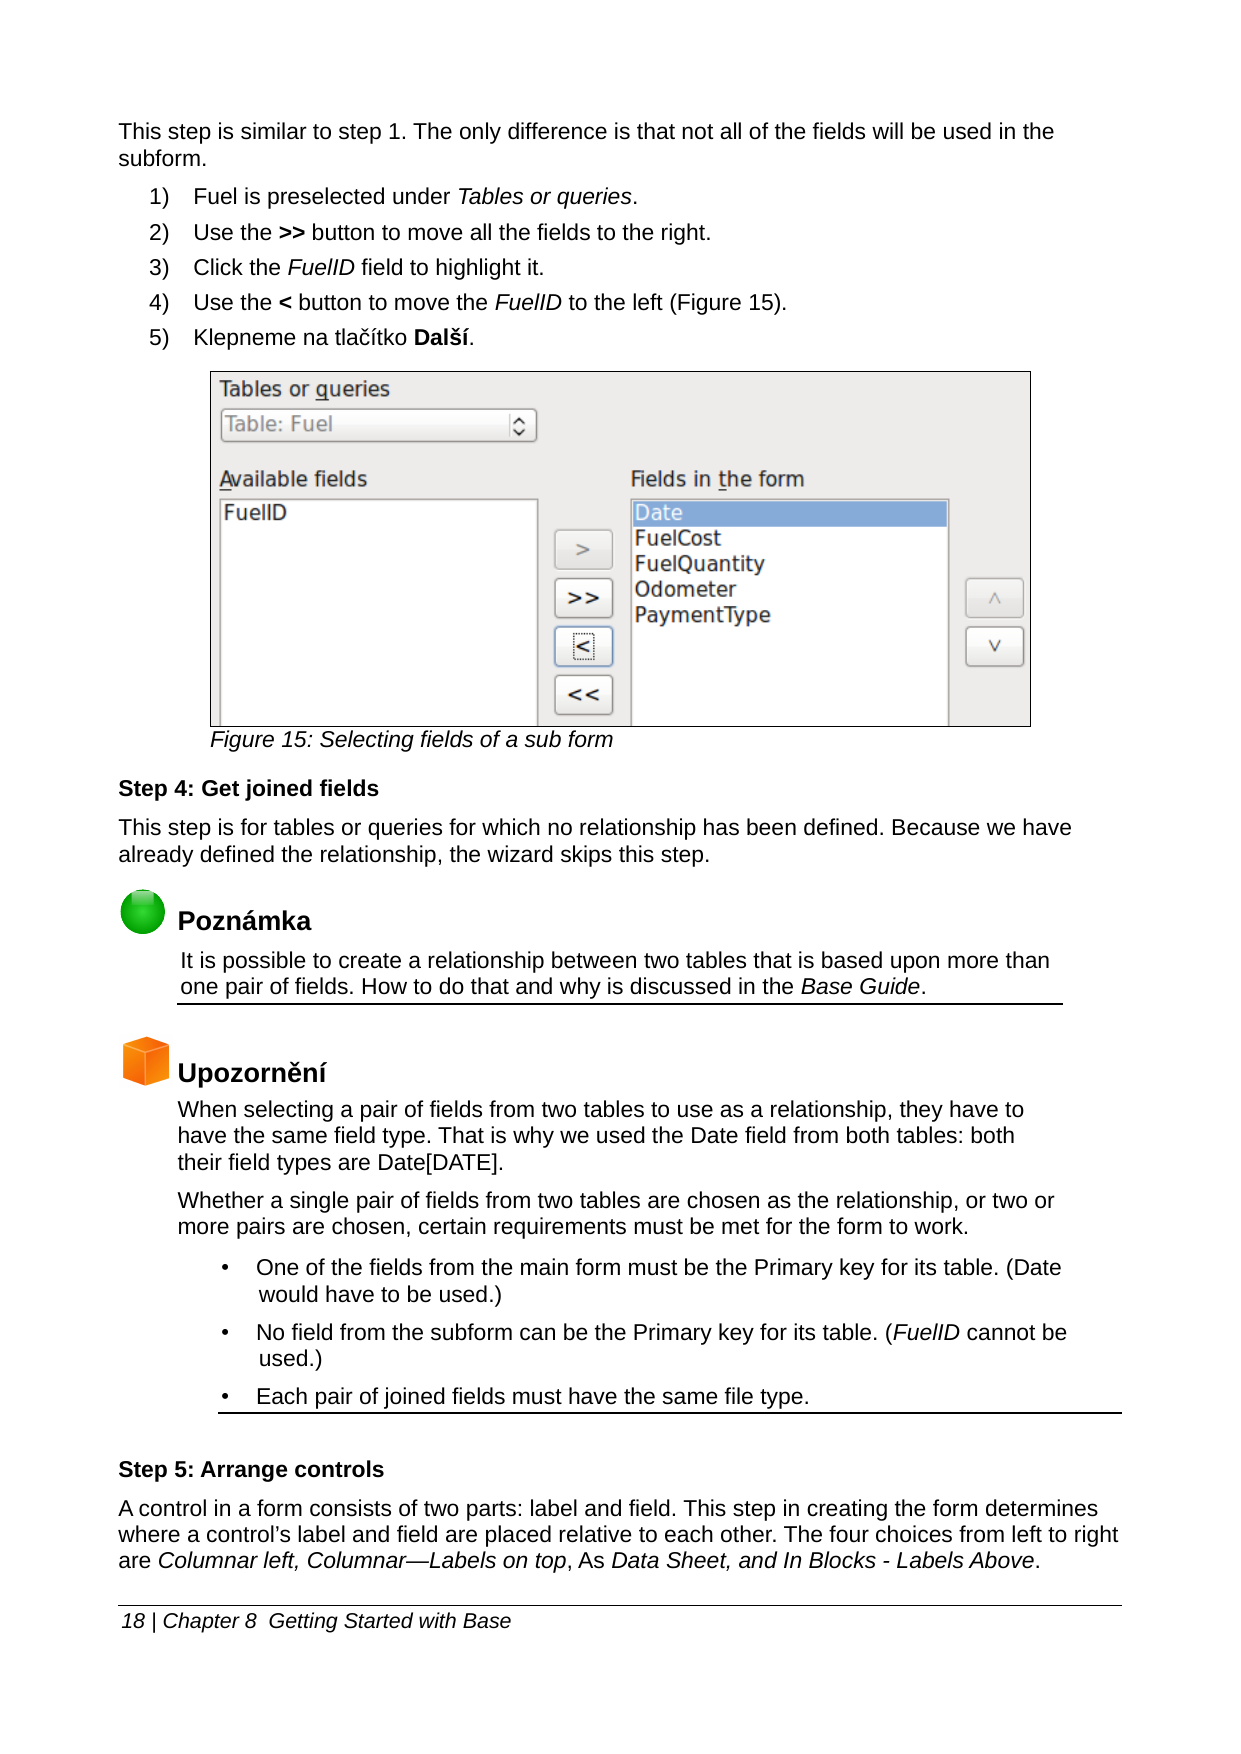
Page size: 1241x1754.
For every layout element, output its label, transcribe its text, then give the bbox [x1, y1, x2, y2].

list Fuel is preselected under Tables or queries. [169, 183, 1122, 210]
text Step 4: Get joined fields [118, 775, 1122, 802]
list Click the FuelID field to highlight it. [169, 254, 1122, 280]
subtitle Upozornění [118, 1033, 1122, 1088]
text A control in a form consists of two parts: label and field. This step in creating the form determines where a control’s label and field are placed relative to each other. The four choices from left to right are Columnar left, Columnar—Labels on top, As Data Sheet, and In Blocks - Labels Above. [118, 1494, 1122, 1573]
list Use the >> button to move all the fields to the right. [169, 218, 1122, 245]
text This step is for tables or queries for which no relationship has been defined. Because we have already defined the relationship, the wizard skips this step. [118, 814, 1122, 867]
list Klepneme na tlačítko Další. [169, 324, 1122, 351]
text Step 5: Arrange controls [118, 1456, 1122, 1482]
list No field from the subform can be the Primary key for its table. (FuelID cannot be used.) [218, 1316, 1122, 1371]
list One of the fields from the main form must be the Primary key for its table. (Date would have to be used.) [218, 1251, 1122, 1307]
picture [119, 1034, 173, 1088]
picture [211, 372, 1030, 726]
text Figure 15: Selecting fields of a sub form [210, 727, 1031, 752]
text Whether a single pair of fields from two tables are chosen as the relationship, or two or more pairs are chosen, certain requirements must be met for the form to work. [177, 1187, 1063, 1239]
list Each pair of joined fields must have the same file type. [218, 1380, 1122, 1412]
list This step is similar to step 1. The only difference is that not all of the fields will be used in the subform. [118, 118, 1122, 171]
text It is possible to create a relationship between two tables that is based upon more than one pair of fields. How to do that and why is discussed in the Base Guide. [177, 944, 1063, 1003]
text When selecting a pair of fields from two tables to use as a relationship, they have to have the same field type. That is why we used the Date field from both tables: both their field types are Date[DATE]. [177, 1096, 1063, 1175]
subtitle Poznámka [118, 887, 1122, 936]
list Use the < button to move the FuelID to the left (Figure 15). [169, 289, 1122, 315]
